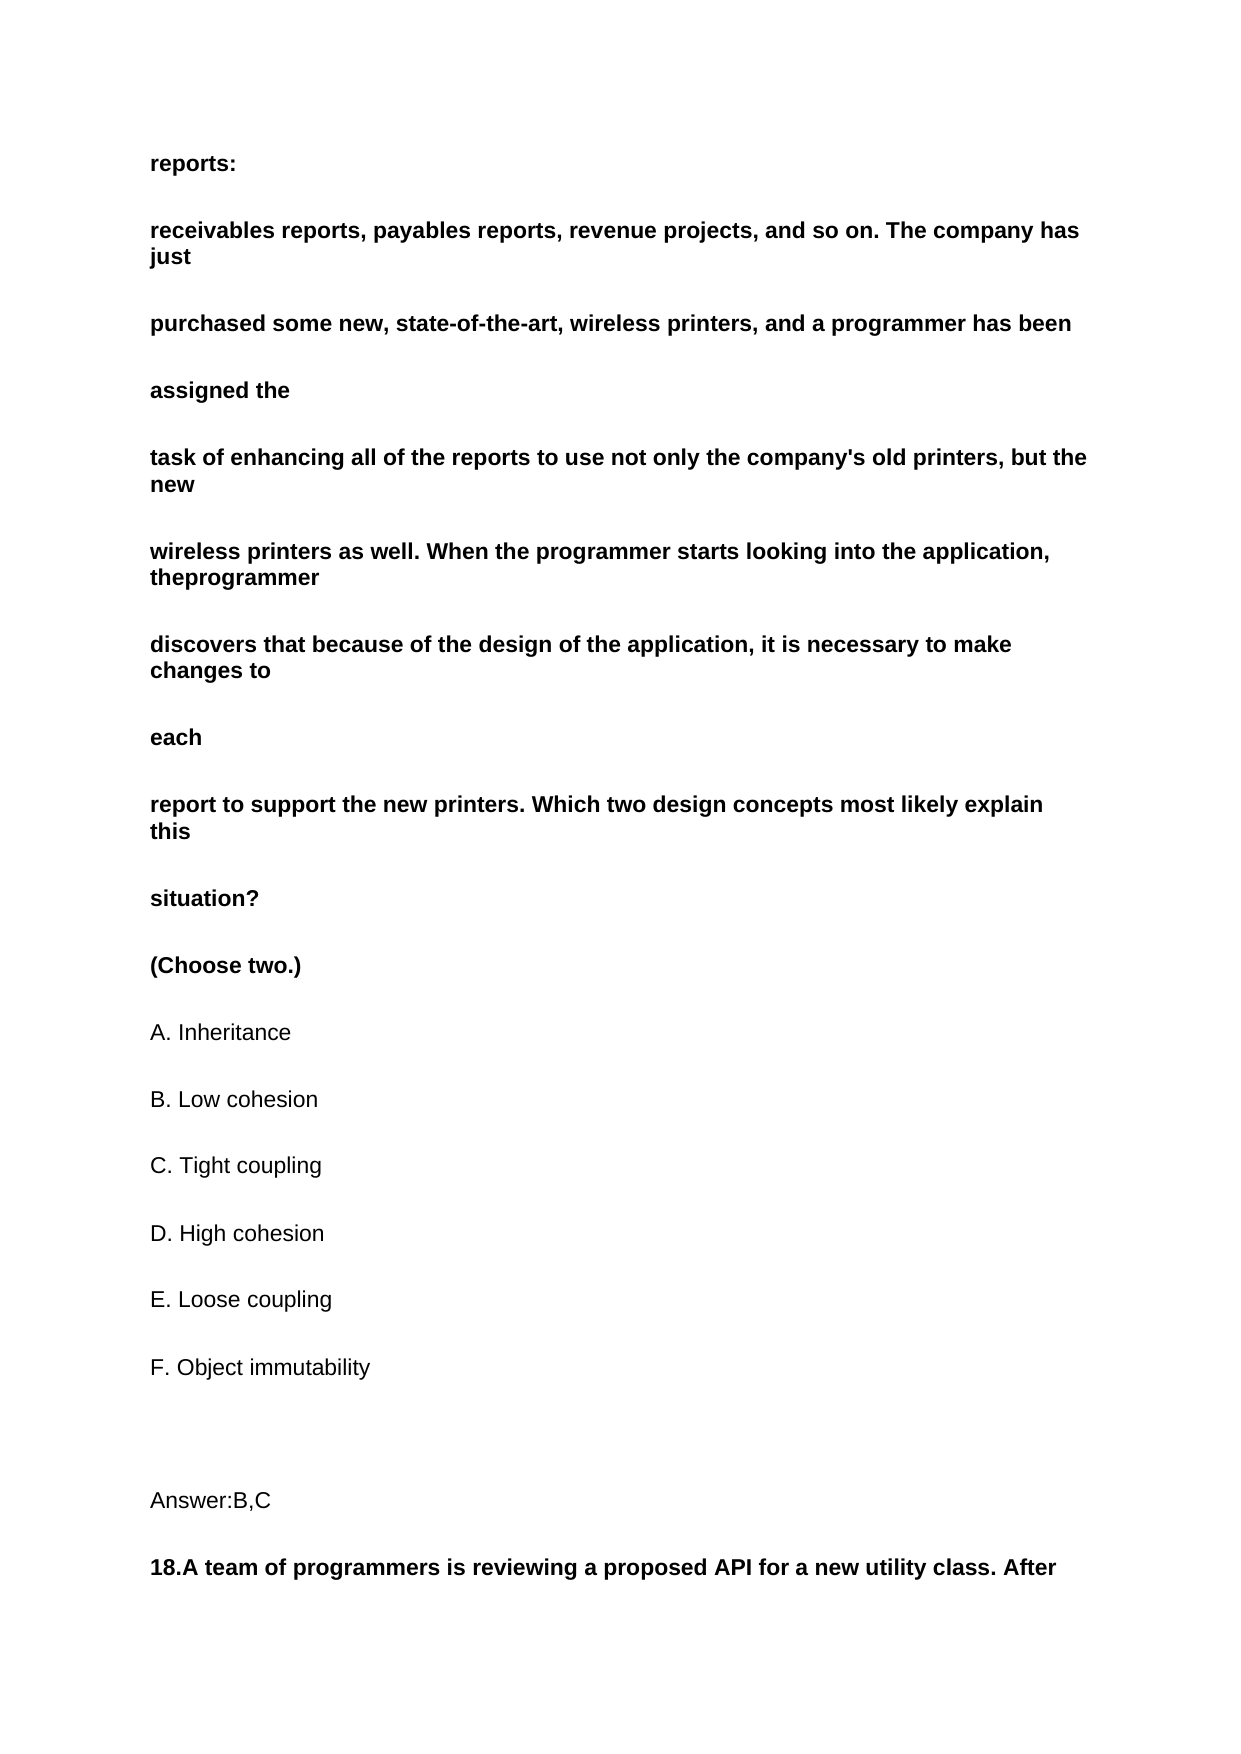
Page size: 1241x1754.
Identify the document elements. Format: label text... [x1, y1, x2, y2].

text B. Low cohesion [150, 1086, 1090, 1112]
text reports: [150, 150, 1090, 176]
text task of enhancing all of the reports to use not only the company's old printers, but the new [150, 444, 1090, 497]
text report to support the new printers. Which two design concepts most likely explain this [150, 791, 1090, 844]
text E. Loose coupling [150, 1286, 1090, 1313]
text F. Object immutability [150, 1353, 1090, 1380]
text each [150, 724, 1090, 751]
text A. Inheritance [150, 1018, 1090, 1045]
text (Choose two.) [150, 952, 1090, 978]
text wireless printers as well. When the programmer starts looking into the application, theprogrammer [150, 538, 1090, 590]
text discovers that because of the design of the application, it is necessary to make changes to [150, 631, 1090, 684]
text Answer:B,C [150, 1487, 1090, 1514]
text purchased some new, state-of-the-art, wireless printers, and a programmer has been [150, 310, 1090, 337]
text 18.A team of programmers is reviewing a proposed API for a new utility class. After [150, 1554, 1090, 1581]
text situation? [150, 884, 1090, 911]
text C. Tight coupling [150, 1152, 1090, 1179]
text receivables reports, payables reports, revenue projects, and so on. The company has just [150, 217, 1090, 270]
text D. High cohesion [150, 1219, 1090, 1246]
text assigned the [150, 377, 1090, 404]
